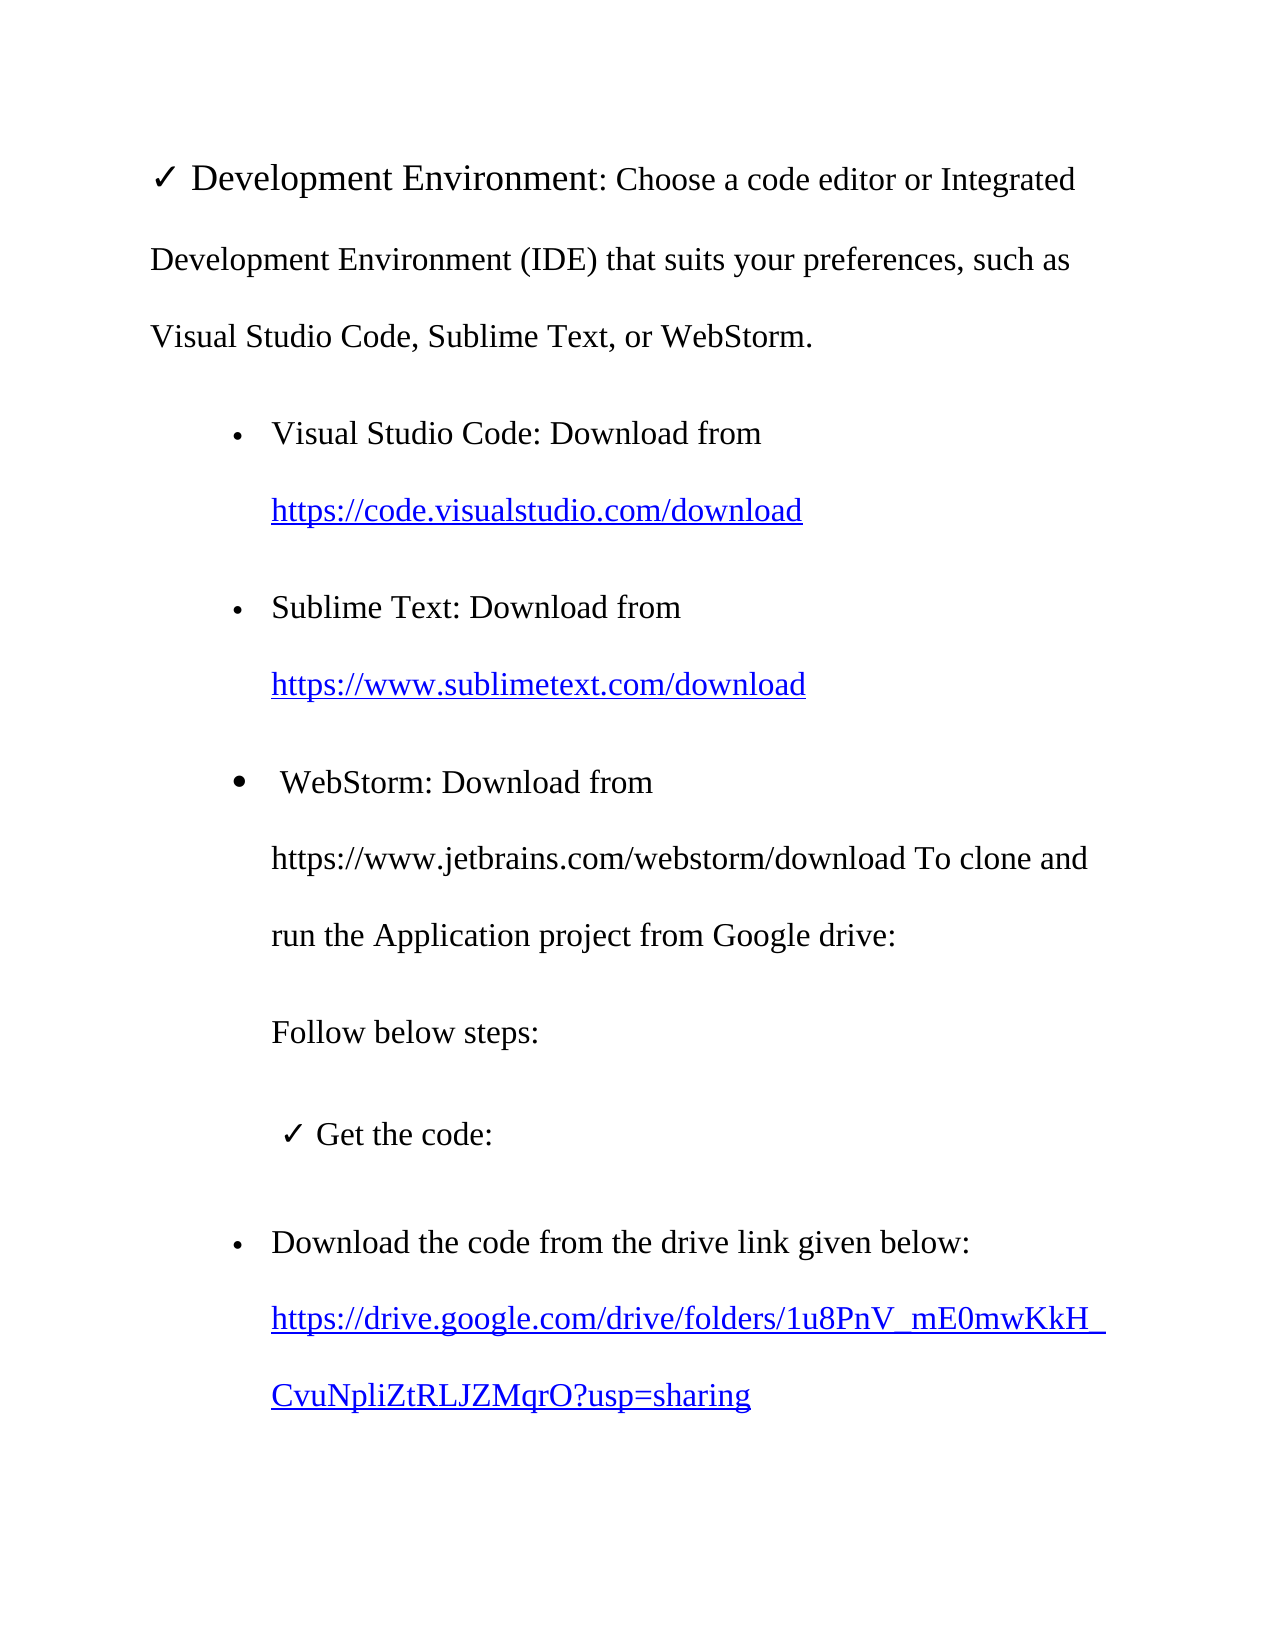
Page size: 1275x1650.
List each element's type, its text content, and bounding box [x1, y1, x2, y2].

list WebStorm: Download from https://www.jetbrains.com/webstorm/download To clone and run the Application project from Google drive: [234, 762, 1125, 953]
list Sublime Text: Download from https://www.sublimetext.com/download [234, 588, 1125, 703]
text ✓ Development Environment: Choose a code editor or Integrated Development Environment (IDE) that suits your preferences, such as Visual Studio Code, Sublime Text, or WebStorm. [150, 150, 1125, 354]
list Visual Studio Code: Download from https://code.visualstudio.com/download [234, 413, 1125, 528]
list Follow below steps: [271, 1013, 1125, 1051]
list Download the code from the drive link given below: https://drive.google.com/drive/folders/1u8PnV_mE0mwKkH_CvuNpliZtRLJZMqrO?usp=sharing [234, 1222, 1125, 1413]
list ✓ Get the code: [271, 1110, 1125, 1156]
